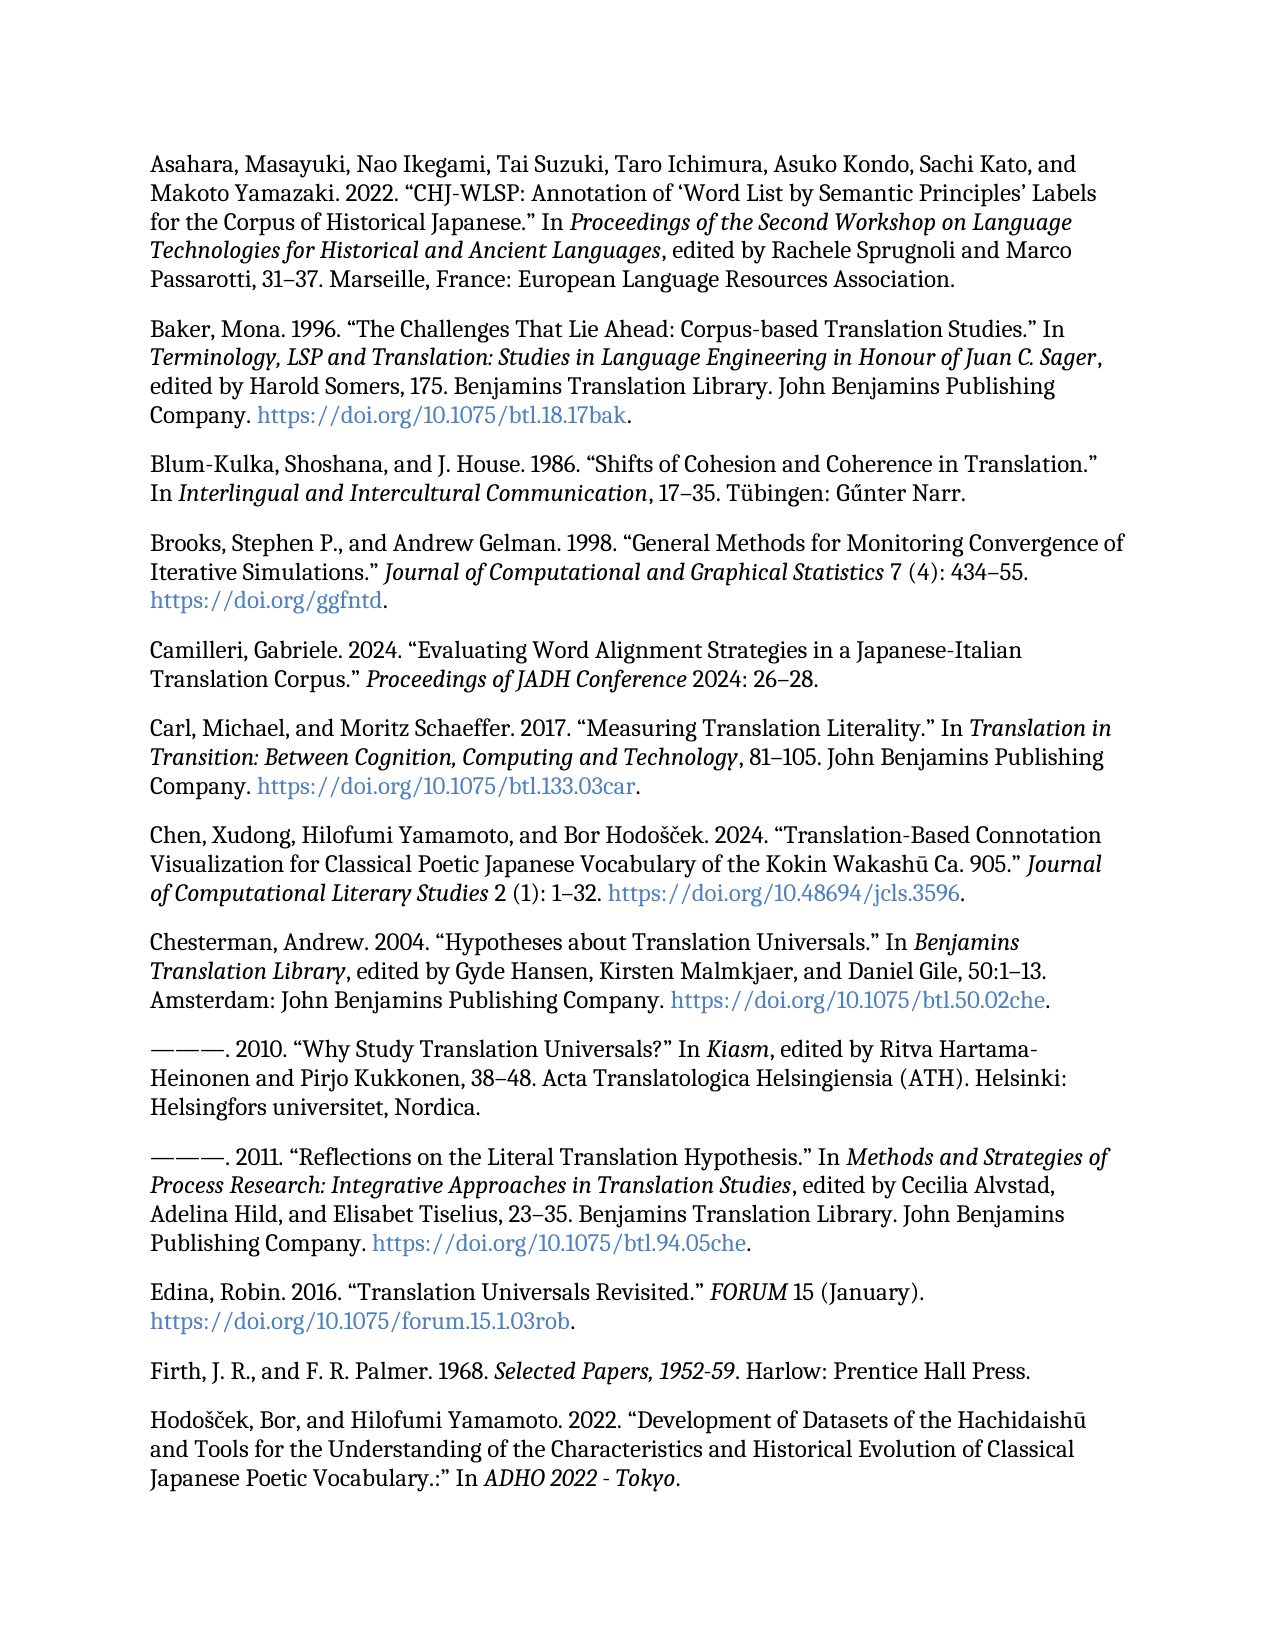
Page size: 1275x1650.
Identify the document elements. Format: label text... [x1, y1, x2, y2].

text Chesterman, Andrew. 2004. “Hypotheses about Translation Universals.” In Benjamins Translation Library, edited by Gyde Hansen, Kirsten Malmkjaer, and Daniel Gile, 50:1–13. Amsterdam: John Benjamins Publishing Company. https://doi.org/10.1075/btl.50.02che. [150, 928, 1125, 1014]
text Camilleri, Gabriele. 2024. “Evaluating Word Alignment Strategies in a Japanese-Italian Translation Corpus.” Proceedings of JADH Conference 2024: 26–28. [150, 636, 1125, 693]
text Baker, Mona. 1996. “The Challenges That Lie Ahead: Corpus-based Translation Studies.” In Terminology, LSP and Translation: Studies in Language Engineering in Honour of Juan C. Sager, edited by Harold Somers, 175. Benjamins Translation Library. John Benjamins Publishing Company. https://doi.org/10.1075/btl.18.17bak. [150, 314, 1125, 429]
text Hodošček, Bor, and Hilofumi Yamamoto. 2022. “Development of Datasets of the Hachidaishū and Tools for the Understanding of the Characteristics and Historical Evolution of Classical Japanese Poetic Vocabulary.:” In ADHO 2022 - Tokyo. [150, 1406, 1125, 1492]
text Firth, J. R., and F. R. Palmer. 1968. Selected Papers, 1952-59. Harlow: Prentice Hall Press. [150, 1357, 1125, 1385]
text Edina, Robin. 2016. “Translation Universals Revisited.” FORUM 15 (January). https://doi.org/10.1075/forum.15.1.03rob. [150, 1278, 1125, 1336]
text Chen, Xudong, Hilofumi Yamamoto, and Bor Hodošček. 2024. “Translation-Based Connotation Visualization for Classical Poetic Japanese Vocabulary of the Kokin Wakashū Ca. 905.” Journal of Computational Literary Studies 2 (1): 1–32. https://doi.org/10.48694/jcls.3596. [150, 821, 1125, 907]
text Carl, Michael, and Moritz Schaeffer. 2017. “Measuring Translation Literality.” In Translation in Transition: Between Cognition, Computing and Technology, 81–105. John Benjamins Publishing Company. https://doi.org/10.1075/btl.133.03car. [150, 714, 1125, 800]
text ———. 2010. “Why Study Translation Universals?” In Kiasm, edited by Ritva Hartama-Heinonen and Pirjo Kukkonen, 38–48. Acta Translatologica Helsingiensia (ATH). Helsinki: Helsingfors universitet, Nordica. [150, 1035, 1125, 1122]
text ———. 2011. “Reflections on the Literal Translation Hypothesis.” In Methods and Strategies of Process Research: Integrative Approaches in Translation Studies, edited by Cecilia Alvstad, Adelina Hild, and Elisabet Tiselius, 23–35. Benjamins Translation Library. John Benjamins Publishing Company. https://doi.org/10.1075/btl.94.05che. [150, 1142, 1125, 1257]
text Brooks, Stephen P., and Andrew Gelman. 1998. “General Methods for Monitoring Convergence of Iterative Simulations.” Journal of Computational and Graphical Statistics 7 (4): 434–55. https://doi.org/ggfntd. [150, 529, 1125, 615]
text Blum-Kulka, Shoshana, and J. House. 1986. “Shifts of Cohesion and Coherence in Translation.” In Interlingual and Intercultural Communication, 17–35. Tübingen: Gűnter Narr. [150, 450, 1125, 508]
text Asahara, Masayuki, Nao Ikegami, Tai Suzuki, Taro Ichimura, Asuko Kondo, Sachi Kato, and Makoto Yamazaki. 2022. “CHJ-WLSP: Annotation of ‘Word List by Semantic Principles’ Labels for the Corpus of Historical Japanese.” In Proceedings of the Second Workshop on Language Technologies for Historical and Ancient Languages, edited by Rachele Sprugnoli and Marco Passarotti, 31–37. Marseille, France: European Language Resources Association. [150, 150, 1125, 294]
